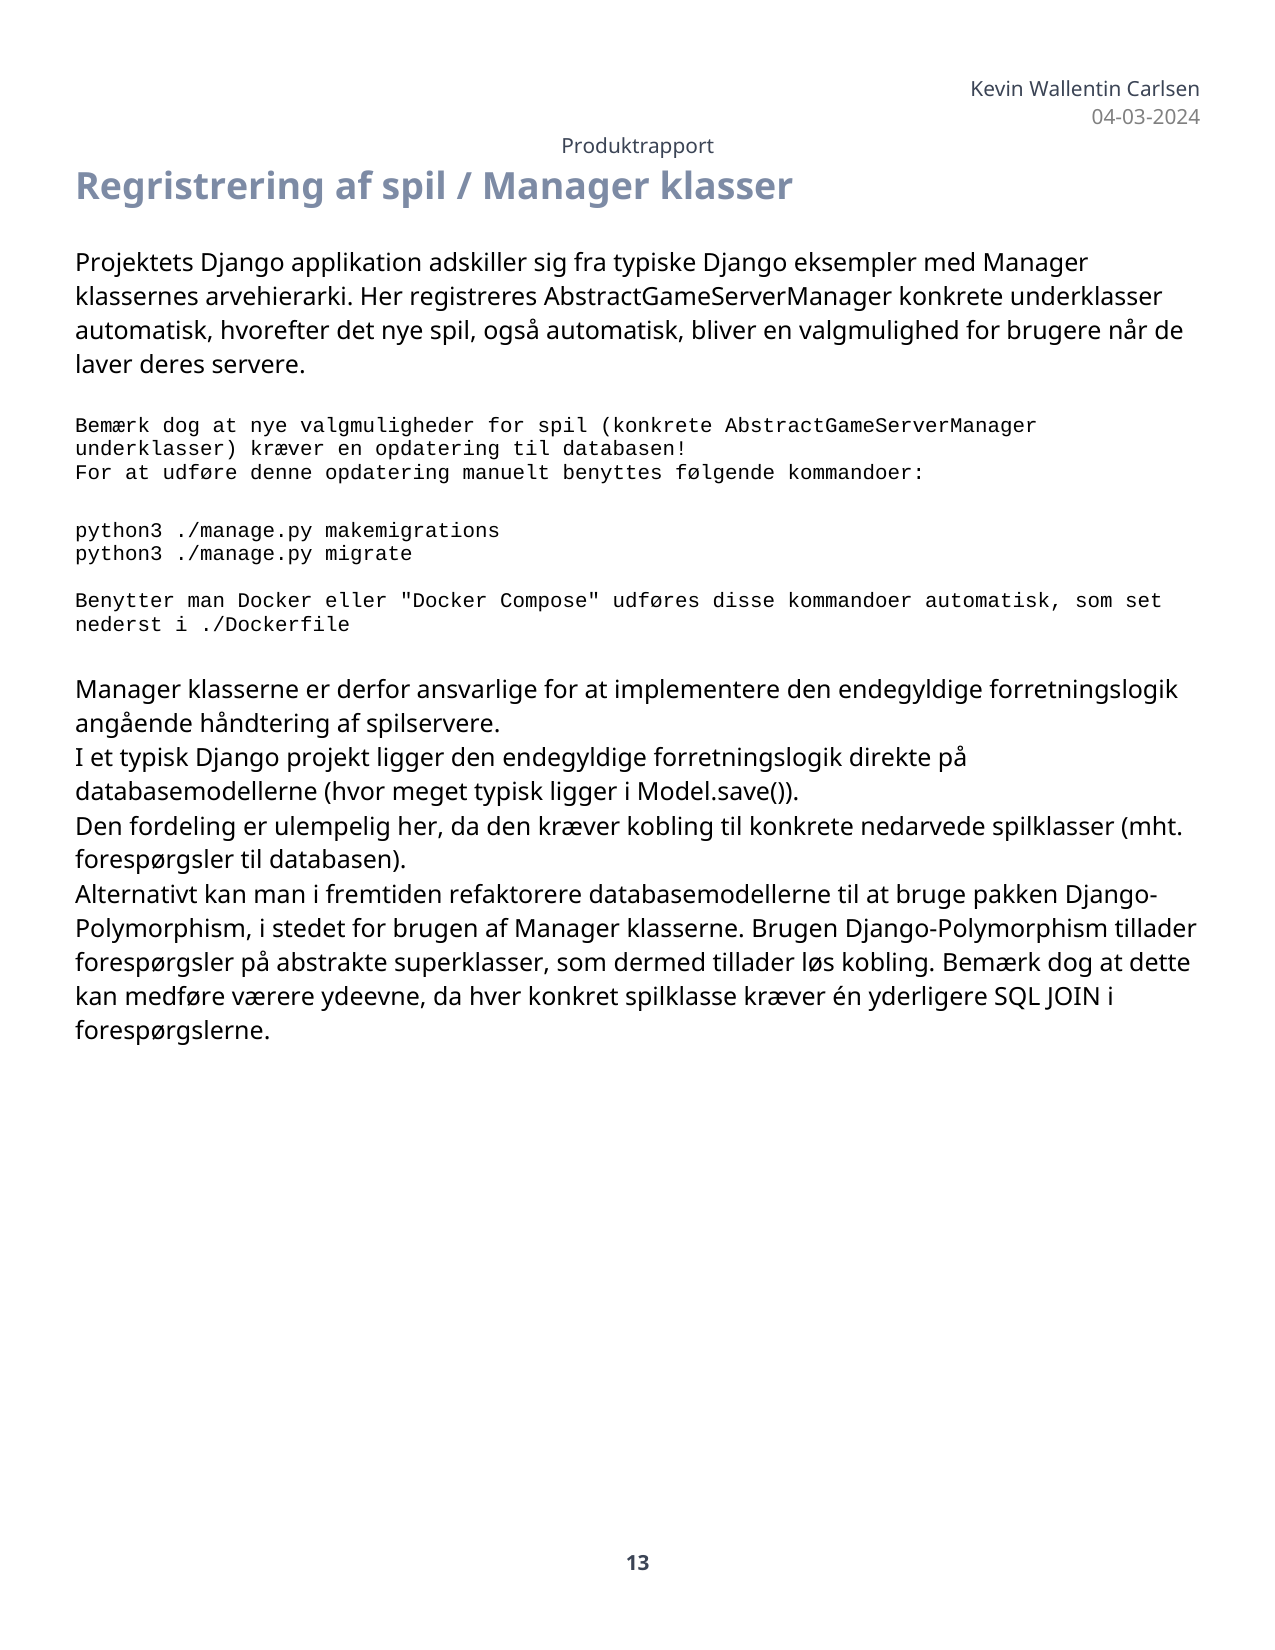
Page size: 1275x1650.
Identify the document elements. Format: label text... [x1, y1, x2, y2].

text Manager klasserne er derfor ansvarlige for at implementere den endegyldige forretningslogik angående håndtering af spilservere. [75, 672, 1200, 740]
text Den fordeling er ulempelig her, da den kræver kobling til konkrete nedarvede spilklasser (mht. forespørgsler til databasen). [75, 808, 1200, 876]
text Bemærk dog at nye valgmuligheder for spil (konkrete AbstractGameServerManager underklasser) kræver en opdatering til databasen! [75, 414, 1200, 462]
subtitle Regristrering af spil / Manager klasser [75, 159, 1200, 210]
text Projektets Django applikation adskiller sig fra typiske Django eksempler med Manager klassernes arvehierarki. Her registreres AbstractGameServerManager konkrete underklasser automatisk, hvorefter det nye spil, også automatisk, bliver en valgmulighed for brugere når de laver deres servere. [75, 244, 1200, 381]
text Alternativt kan man i fremtiden refaktorere databasemodellerne til at bruge pakken Django-Polymorphism, i stedet for brugen af Manager klasserne. Brugen Django-Polymorphism tillader forespørgsler på abstrakte superklasser, som dermed tillader løs kobling. Bemærk dog at dette kan medføre værere ydeevne, da hver konkret spilklasse kræver én yderligere SQL JOIN i forespørgslerne. [75, 876, 1200, 1047]
text For at udføre denne opdatering manuelt benyttes følgende kommandoer: [75, 462, 1200, 486]
text python3 ./manage.py makemigrations [75, 519, 1200, 543]
text python3 ./manage.py migrate [75, 543, 1200, 567]
text I et typisk Django projekt ligger den endegyldige forretningslogik direkte på databasemodellerne (hvor meget typisk ligger i Model.save()). [75, 740, 1200, 808]
text Benytter man Docker eller "Docker Compose" udføres disse kommandoer automatisk, som set nederst i ./Dockerfile [75, 591, 1200, 638]
